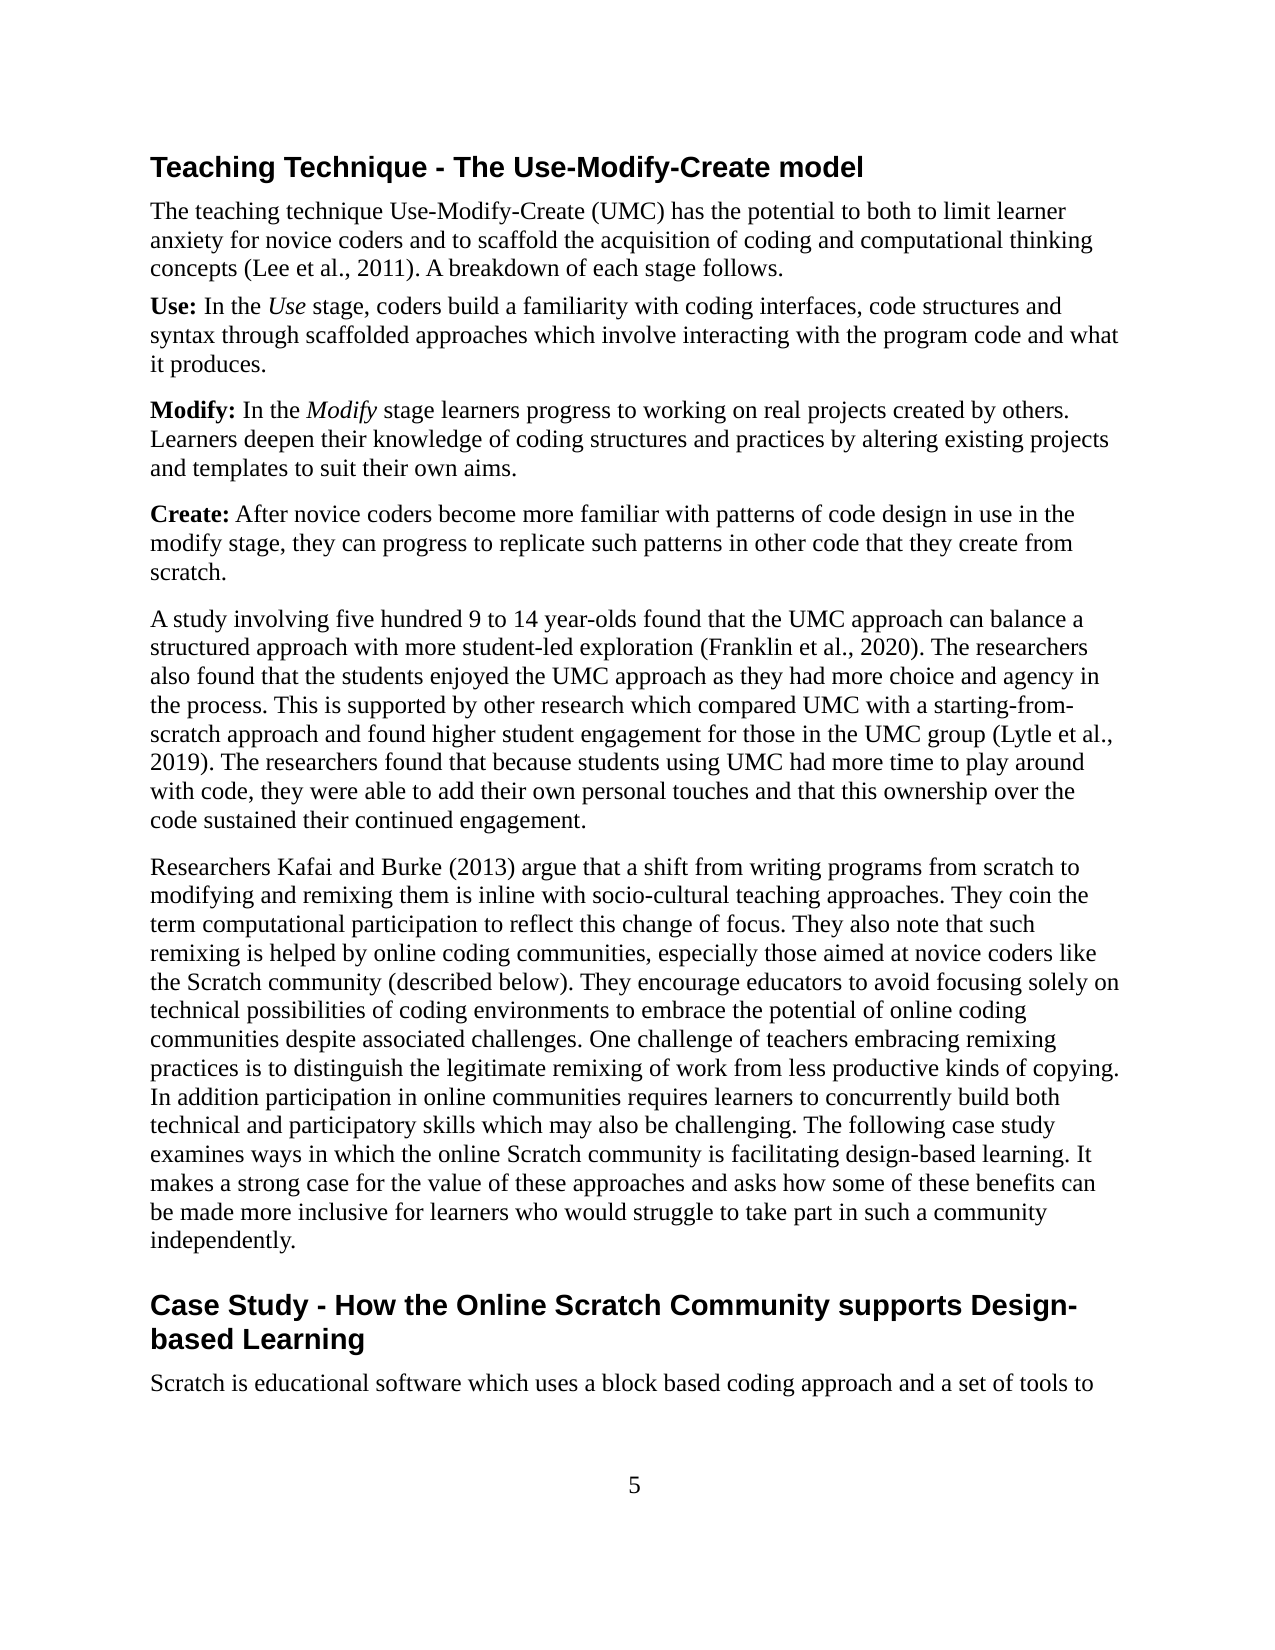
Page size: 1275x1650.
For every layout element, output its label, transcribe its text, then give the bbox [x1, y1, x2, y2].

text Scratch is educational software which uses a block based coding approach and a set of tools to [150, 1368, 1125, 1396]
text Create: After novice coders become more familiar with patterns of code design in use in the modify stage, they can progress to replicate such patterns in other code that they create from scratch. [150, 499, 1125, 586]
subtitle Teaching Technique - The Use-Modify-Create model [150, 150, 1125, 183]
subtitle Case Study - How the Online Scratch Community supports Design-based Learning [150, 1288, 1125, 1355]
text Researchers Kafai and Burke (2013) argue that a shift from writing programs from scratch to modifying and remixing them is inline with socio-cultural teaching approaches. They coin the term computational participation to reflect this change of focus. They also note that such remixing is helped by online coding communities, especially those aimed at novice coders like the Scratch community (described below). They encourage educators to avoid focusing solely on technical possibilities of coding environments to embrace the potential of online coding communities despite associated challenges. One challenge of teachers embracing remixing practices is to distinguish the legitimate remixing of work from less productive kinds of copying. In addition participation in online communities requires learners to concurrently build both technical and participatory skills which may also be challenging. The following case study examines ways in which the online Scratch community is facilitating design-based learning. It makes a strong case for the value of these approaches and asks how some of these benefits can be made more inclusive for learners who would struggle to take part in such a community independently. [150, 852, 1125, 1254]
text Use: In the Use stage, coders build a familiarity with coding interfaces, code structures and syntax through scaffolded approaches which involve interacting with the program code and what it produces. [150, 291, 1125, 377]
text A study involving five hundred 9 to 14 year-olds found that the UMC approach can balance a structured approach with more student-led exploration (Franklin et al., 2020). The researchers also found that the students enjoyed the UMC approach as they had more choice and agency in the process. This is supported by other research which compared UMC with a starting-from-scratch approach and found higher student engagement for those in the UMC group (Lytle et al., 2019). The researchers found that because students using UMC had more time to play around with code, they were able to add their own personal touches and that this ownership over the code sustained their continued engagement. [150, 604, 1125, 834]
text Modify: In the Modify stage learners progress to working on real projects created by others. Learners deepen their knowledge of coding structures and practices by altering existing projects and templates to suit their own aims. [150, 395, 1125, 482]
text The teaching technique Use-Modify-Create (UMC) has the potential to both to limit learner anxiety for novice coders and to scaffold the acquisition of coding and computational thinking concepts (Lee et al., 2011). A breakdown of each stage follows. [150, 196, 1125, 282]
